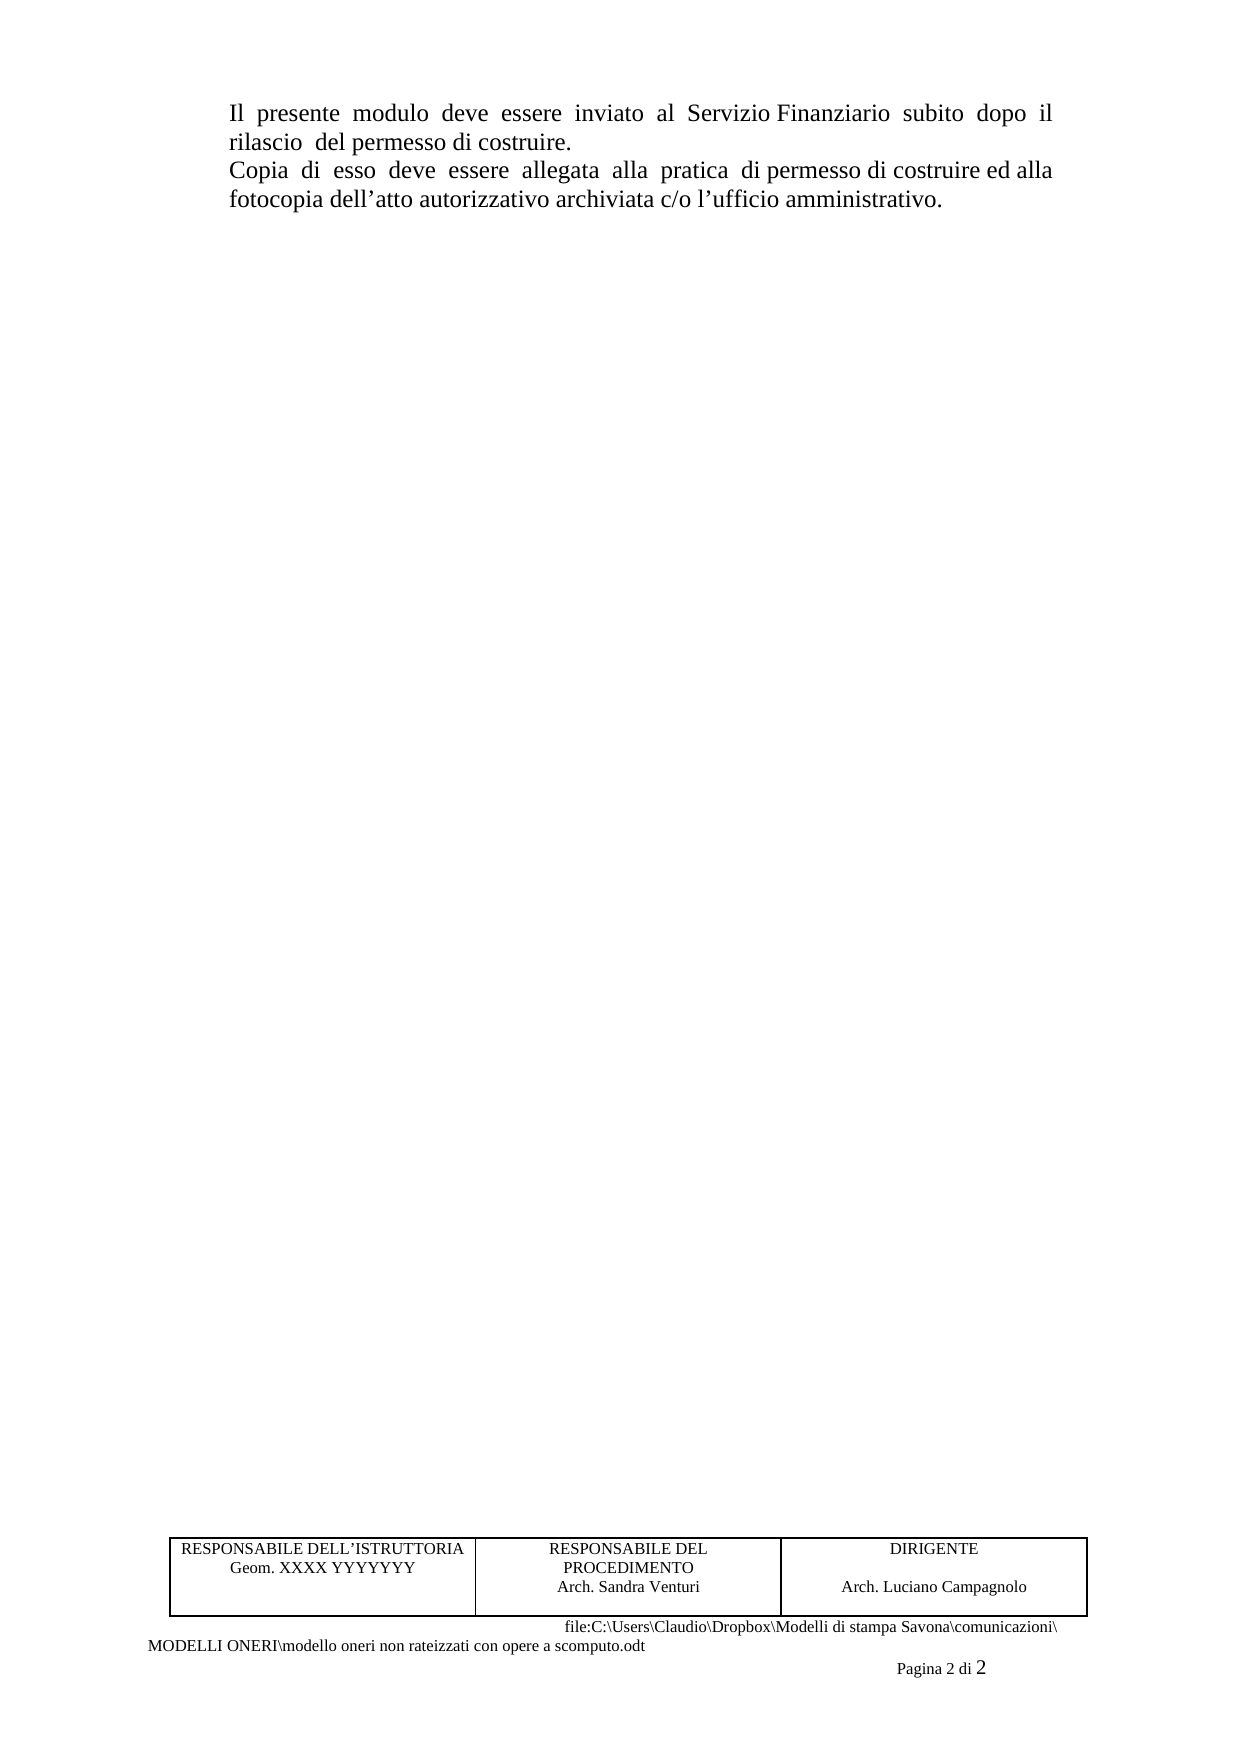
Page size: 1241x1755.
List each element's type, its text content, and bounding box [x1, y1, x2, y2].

text Copia di esso deve essere allegata alla pratica di permesso di costruire ed alla fotocopia dell’atto autorizzativo archiviata c/o l’ufficio amministrativo. [229, 155, 1093, 213]
text Il presente modulo deve essere inviato al Servizio Finanziario subito dopo il rilascio del permesso di costruire. [229, 98, 1093, 155]
